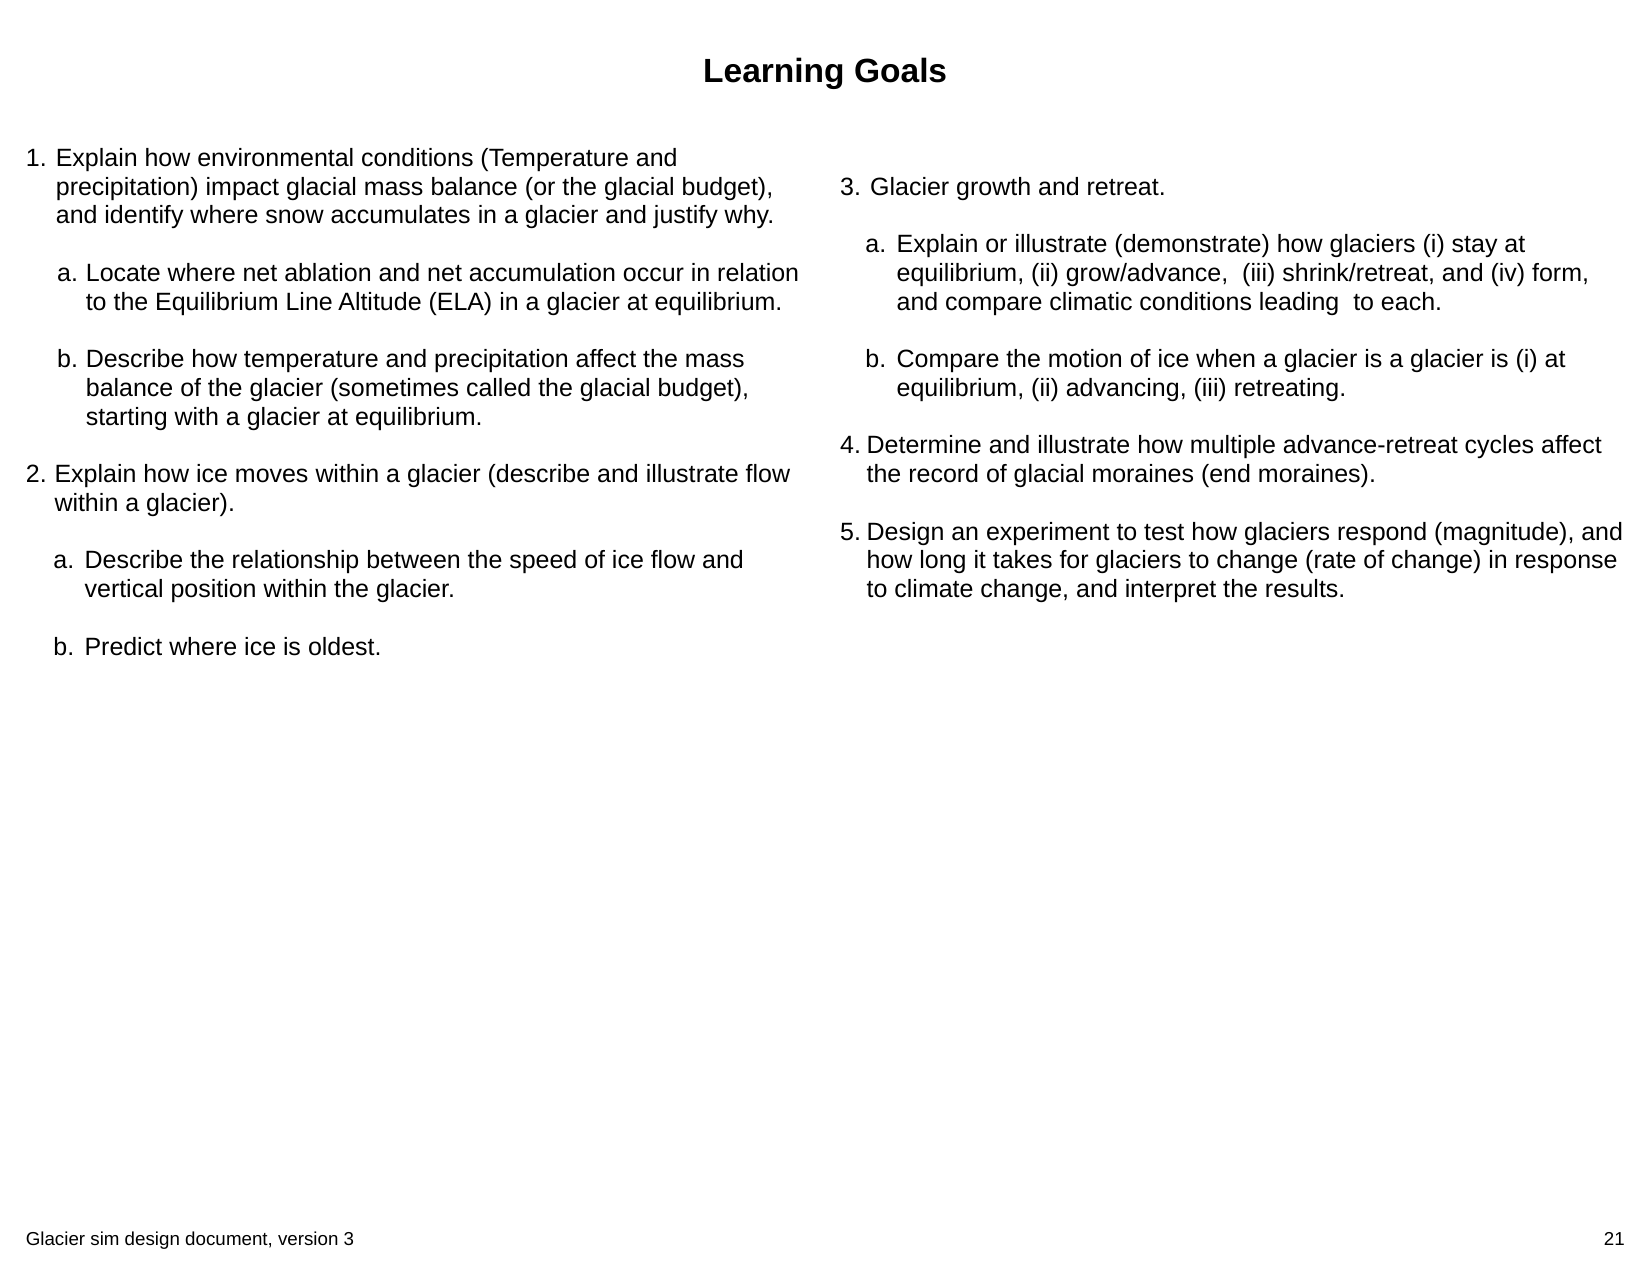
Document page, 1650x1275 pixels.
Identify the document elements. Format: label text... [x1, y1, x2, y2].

text b. Describe how temperature and precipitation affect the mass balance of the glacier (sometimes called the glacial budget), starting with a glacier at equilibrium. [57, 344, 810, 430]
text a. Locate where net ablation and net accumulation occur in relation to the Equilibrium Line Altitude (ELA) in a glacier at equilibrium. [57, 258, 810, 315]
text 1. Explain how environmental conditions (Temperature and precipitation) impact glacial mass balance (or the glacial budget), and identify where snow accumulates in a glacier and justify why. [26, 143, 810, 229]
text b. Compare the motion of ice when a glacier is a glacier is (i) at equilibrium, (ii) advancing, (iii) retreating. [865, 344, 1624, 402]
text b. Predict where ice is oldest. [53, 632, 810, 660]
text a. Describe the relationship between the speed of ice flow and vertical position within the glacier. [53, 545, 810, 603]
subtitle Learning Goals [26, 51, 1624, 89]
text 5. Design an experiment to test how glaciers respond (magnitude), and how long it takes for glaciers to change (rate of change) in response to climate change, and interpret the results. [840, 517, 1624, 603]
text a. Explain or illustrate (demonstrate) how glaciers (i) stay at equilibrium, (ii) grow/advance, (iii) shrink/retreat, and (iv) form, and compare climatic conditions leading to each. [865, 229, 1624, 315]
text 2. Explain how ice moves within a glacier (describe and illustrate flow within a glacier). [26, 459, 810, 517]
text 4. Determine and illustrate how multiple advance-retreat cycles affect the record of glacial moraines (end moraines). [840, 430, 1624, 488]
text 3. Glacier growth and retreat. [840, 172, 1624, 200]
